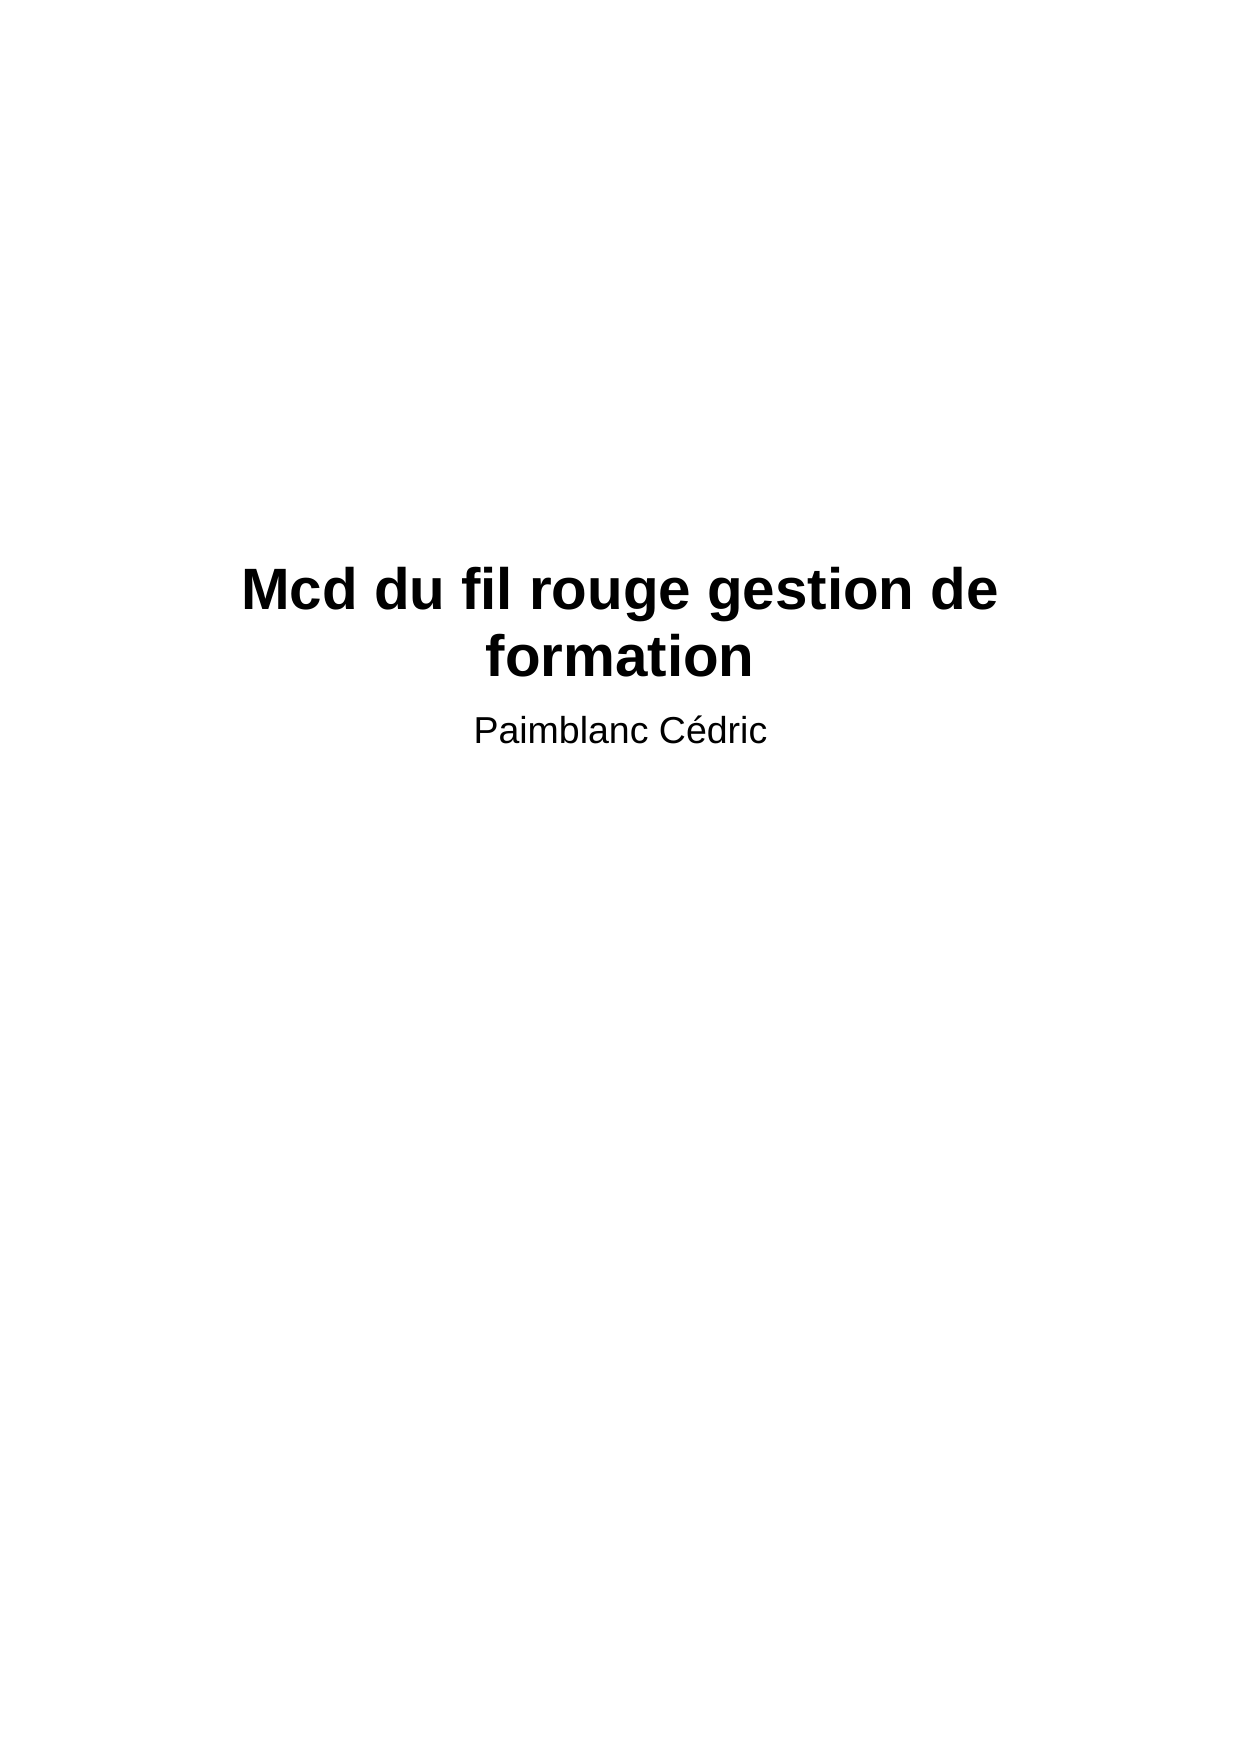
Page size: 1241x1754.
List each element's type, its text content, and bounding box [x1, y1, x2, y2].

subtitle Paimblanc Cédric [118, 708, 1122, 751]
title Mcd du fil rouge gestion de formation [118, 555, 1122, 689]
